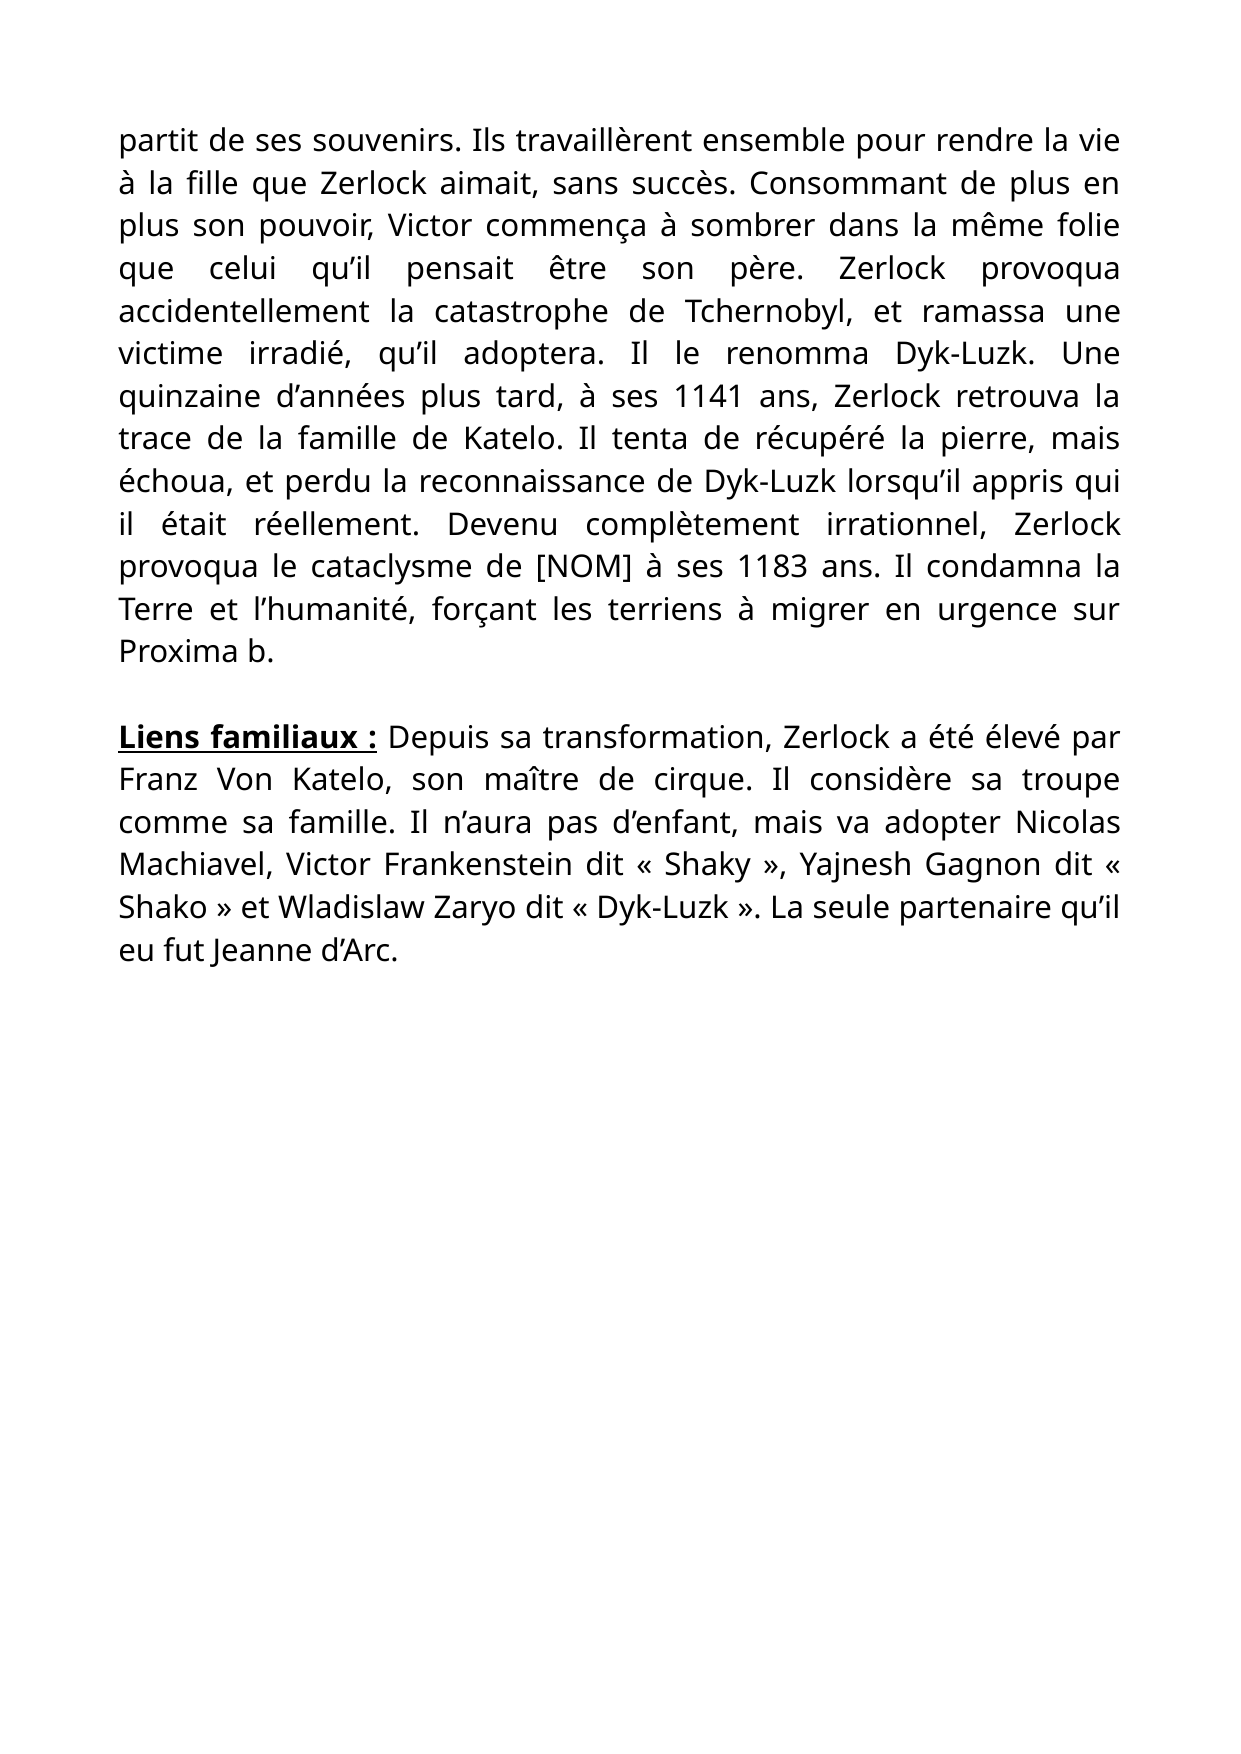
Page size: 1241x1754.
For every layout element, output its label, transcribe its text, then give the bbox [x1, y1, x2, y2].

text Liens familiaux : Depuis sa transformation, Zerlock a été élevé par Franz Von Katelo, son maître de cirque. Il considère sa troupe comme sa famille. Il n’aura pas d’enfant, mais va adopter Nicolas Machiavel, Victor Frankenstein dit « Shaky », Yajnesh Gagnon dit « Shako » et Wladislaw Zaryo dit « Dyk-Luzk ». La seule partenaire qu’il eu fut Jeanne d’Arc. [118, 714, 1122, 970]
text partit de ses souvenirs. Ils travaillèrent ensemble pour rendre la vie à la fille que Zerlock aimait, sans succès. Consommant de plus en plus son pouvoir, Victor commença à sombrer dans la même folie que celui qu’il pensait être son père. Zerlock provoqua accidentellement la catastrophe de Tchernobyl, et ramassa une victime irradié, qu’il adoptera. Il le renomma Dyk-Luzk. Une quinzaine d’années plus tard, à ses 1141 ans, Zerlock retrouva la trace de la famille de Katelo. Il tenta de récupéré la pierre, mais échoua, et perdu la reconnaissance de Dyk-Luzk lorsqu’il appris qui il était réellement. Devenu complètement irrationnel, Zerlock provoqua le cataclysme de [NOM] à ses 1183 ans. Il condamna la Terre et l’humanité, forçant les terriens à migrer en urgence sur Proxima b. [118, 118, 1122, 672]
